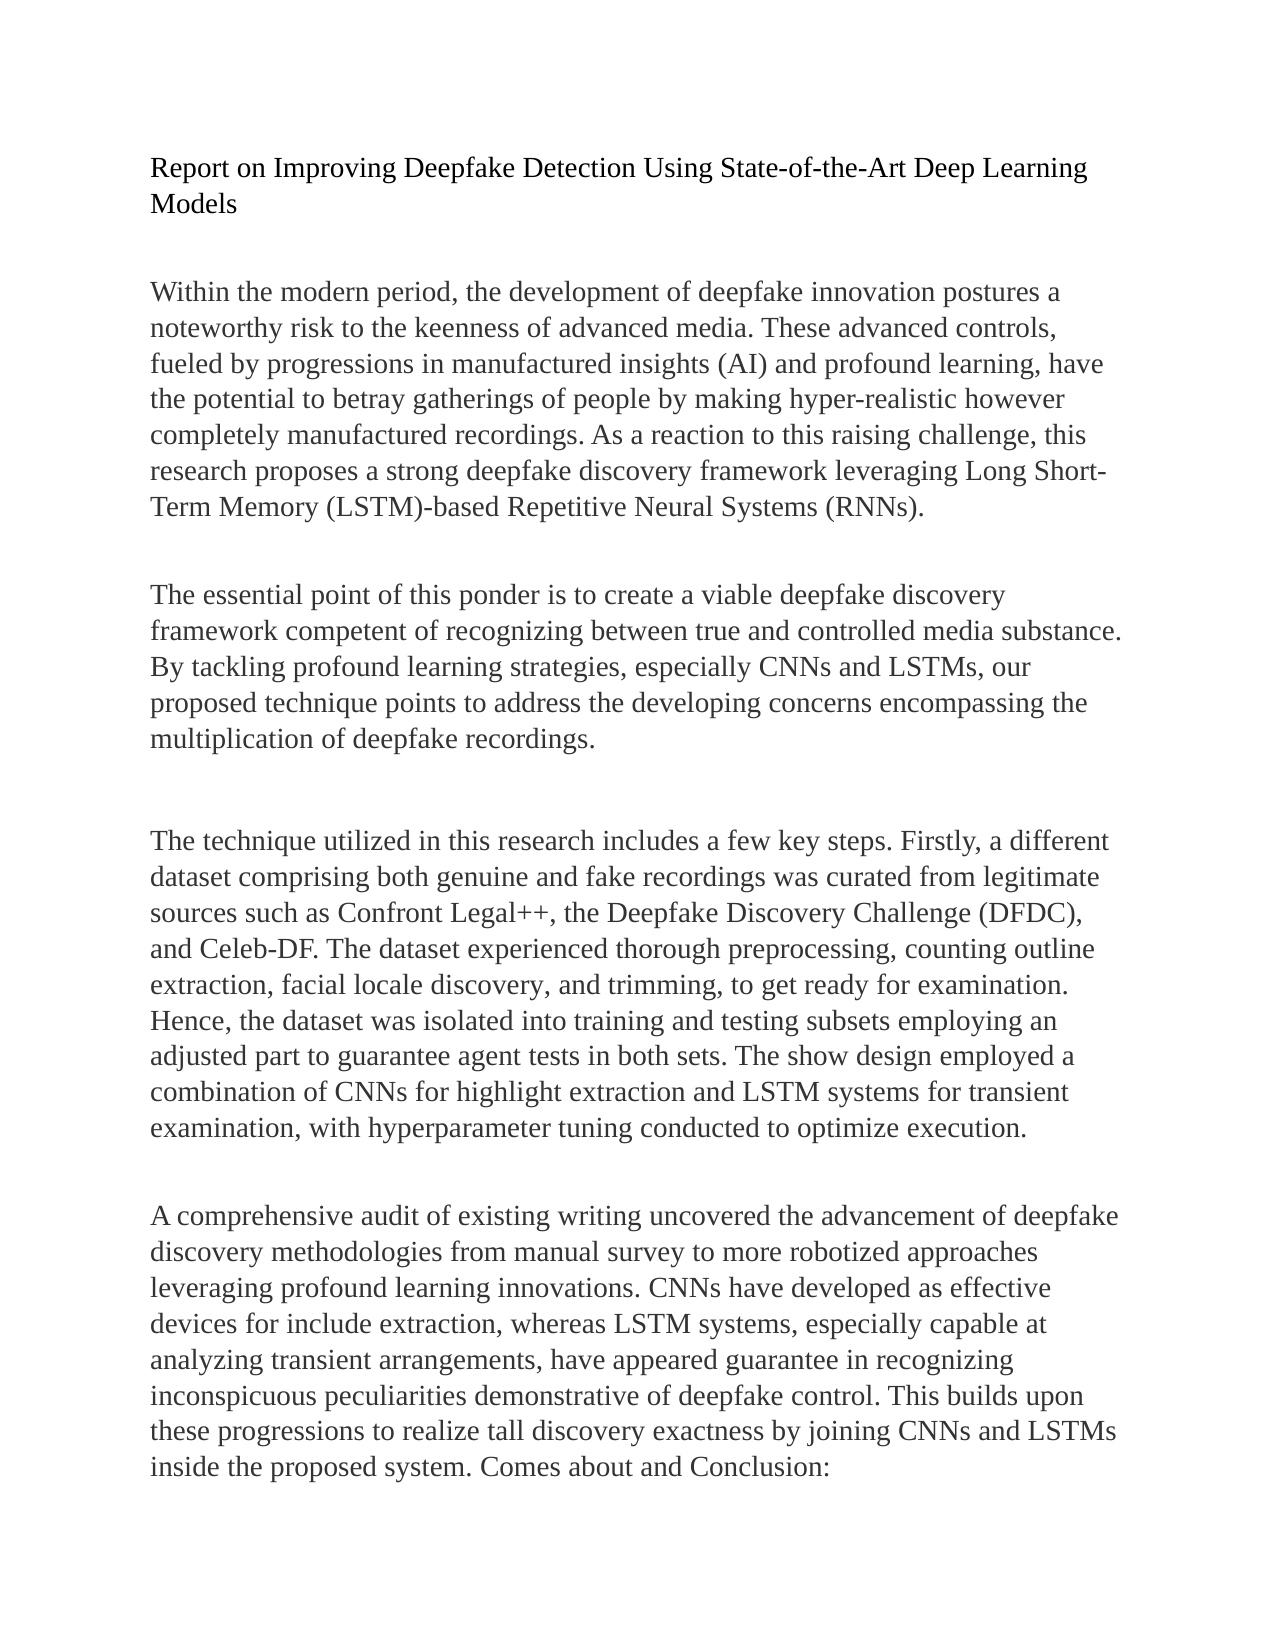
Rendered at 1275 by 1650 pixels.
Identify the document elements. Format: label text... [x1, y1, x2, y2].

text A comprehensive audit of existing writing uncovered the advancement of deepfake discovery methodologies from manual survey to more robotized approaches leveraging profound learning innovations. CNNs have developed as effective devices for include extraction, whereas LSTM systems, especially capable at analyzing transient arrangements, have appeared guarantee in recognizing inconspicuous peculiarities demonstrative of deepfake control. This builds upon these progressions to realize tall discovery exactness by joining CNNs and LSTMs inside the proposed system. Comes about and Conclusion: [150, 1163, 1125, 1483]
text The essential point of this ponder is to create a viable deepfake discovery framework competent of recognizing between true and controlled media substance. By tackling profound learning strategies, especially CNNs and LSTMs, our proposed technique points to address the developing concerns encompassing the multiplication of deepfake recordings. [150, 542, 1125, 754]
text Report on Improving Deepfake Detection Using State-of-the-Art Deep Learning Models [150, 150, 1125, 219]
text Within the modern period, the development of deepfake innovation postures a noteworthy risk to the keenness of advanced media. These advanced controls, fueled by progressions in manufactured insights (AI) and profound learning, have the potential to betray gatherings of people by making hyper-realistic however completely manufactured recordings. As a reaction to this raising challenge, this research proposes a strong deepfake discovery framework leveraging Long Short-Term Memory (LSTM)-based Repetitive Neural Systems (RNNs). [150, 238, 1125, 523]
text The technique utilized in this research includes a few key steps. Firstly, a different dataset comprising both genuine and fake recordings was curated from legitimate sources such as Confront Legal++, the Deepfake Discovery Challenge (DFDC), and Celeb-DF. The dataset experienced thorough preprocessing, counting outline extraction, facial locale discovery, and trimming, to get ready for examination. Hence, the dataset was isolated into training and testing subsets employing an adjusted part to guarantee agent tests in both sets. The show design employed a combination of CNNs for highlight extraction and LSTM systems for transient examination, with hyperparameter tuning conducted to optimize execution. [150, 823, 1125, 1144]
